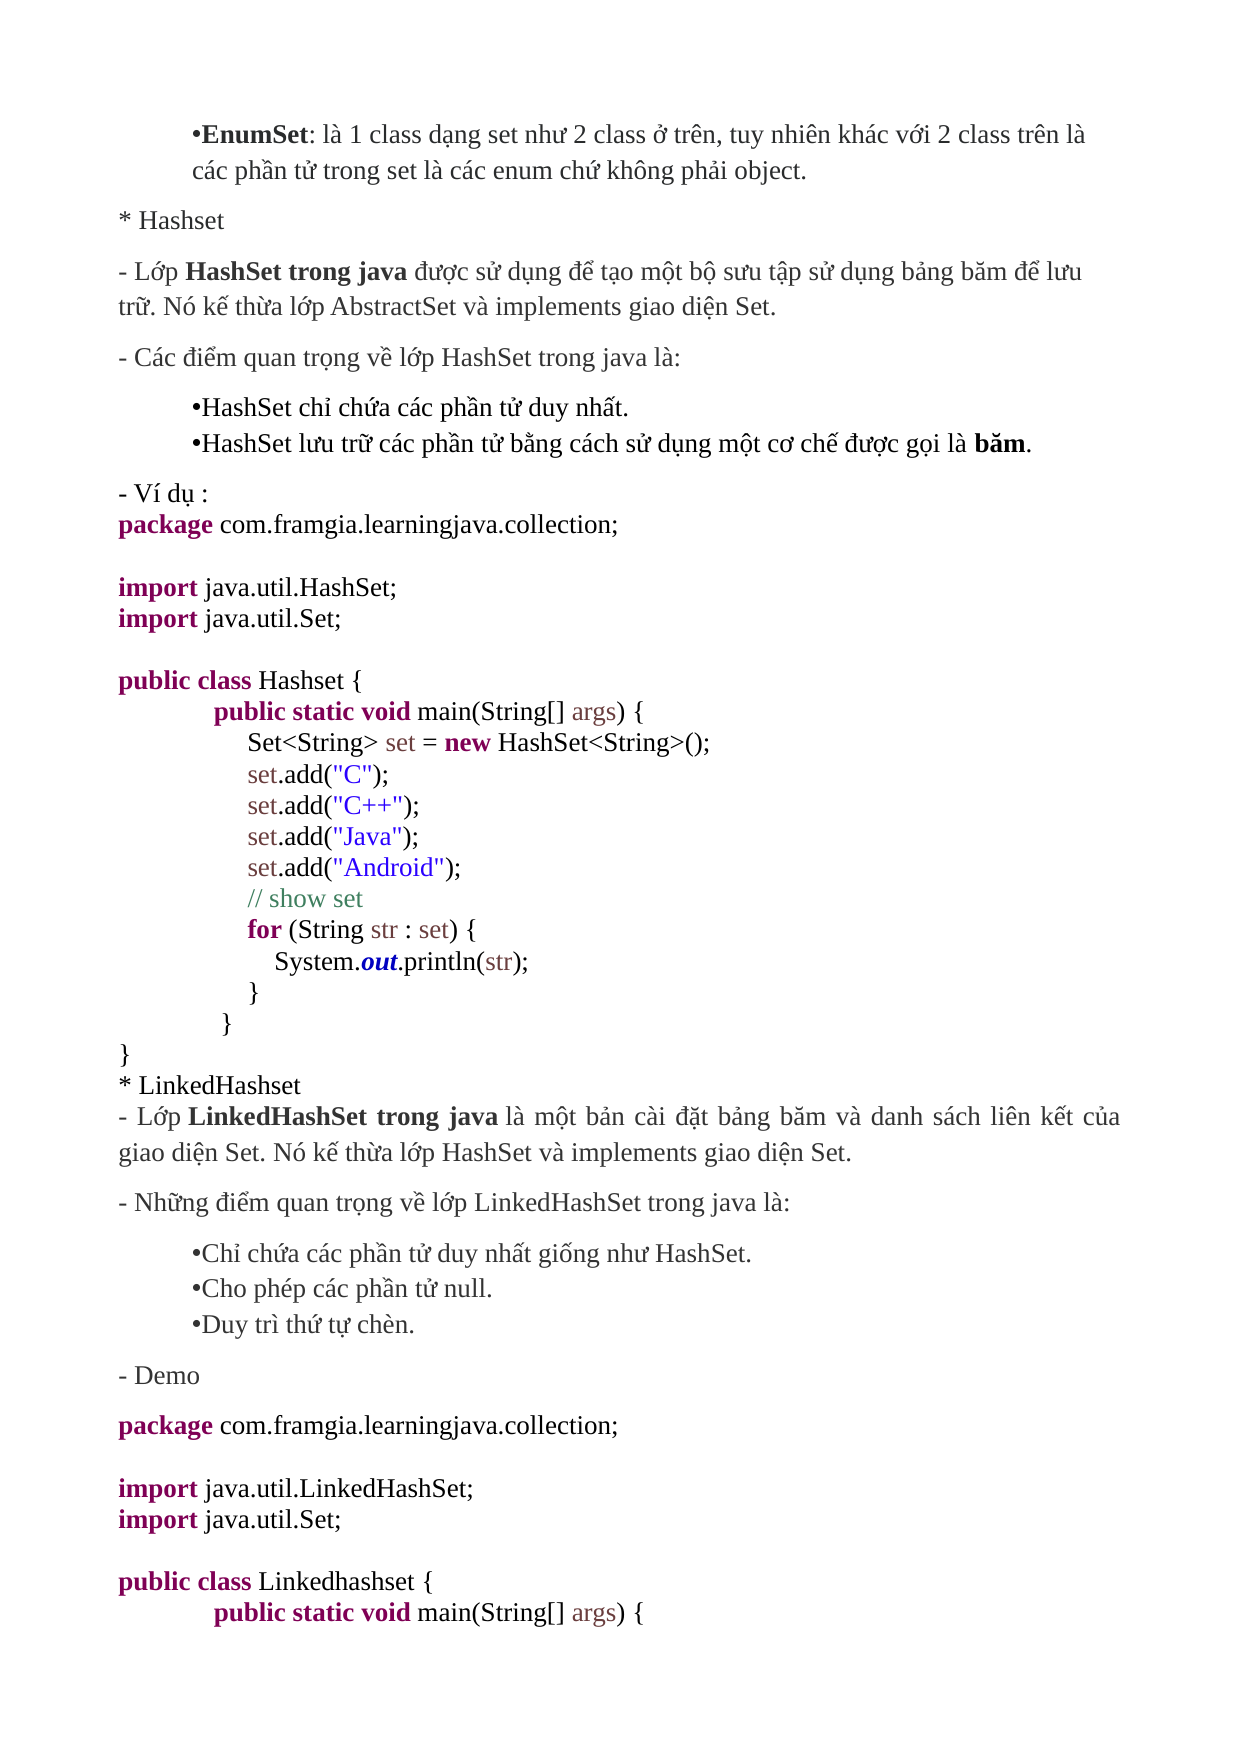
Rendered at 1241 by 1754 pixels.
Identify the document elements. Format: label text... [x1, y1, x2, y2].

text - Ví dụ : [118, 477, 1122, 508]
list Duy trì thứ tự chèn. [118, 1308, 1122, 1340]
text public static void main(String[] args) { [118, 1596, 1122, 1627]
text package com.framgia.learningjava.collection; [118, 508, 1122, 540]
text import java.util.LinkedHashSet; [118, 1472, 1122, 1503]
text System.out.println(str); [118, 944, 1122, 976]
text } [118, 1038, 1122, 1069]
text Set<String> set = new HashSet<String>(); [118, 727, 1122, 758]
list HashSet lưu trữ các phần tử bằng cách sử dụng một cơ chế được gọi là băm. [118, 427, 1122, 458]
text set.add("C"); [118, 758, 1122, 789]
text for (String str : set) { [118, 913, 1122, 944]
text package com.framgia.learningjava.collection; [118, 1409, 1122, 1441]
text set.add("Android"); [118, 851, 1122, 882]
text - Những điểm quan trọng về lớp LinkedHashSet trong java là: [118, 1186, 1122, 1217]
list Chỉ chứa các phần tử duy nhất giống như HashSet. [118, 1237, 1122, 1268]
text - Demo [118, 1359, 1122, 1390]
text } [118, 976, 1122, 1007]
text * Hashset [118, 204, 1122, 235]
text * LinkedHashset [118, 1069, 1122, 1100]
text import java.util.Set; [118, 1503, 1122, 1534]
text // show set [118, 882, 1122, 913]
text } [118, 1007, 1122, 1038]
list EnumSet: là 1 class dạng set như 2 class ở trên, tuy nhiên khác với 2 class trên là các phần tử trong set là các enum chứ không phải object. [118, 118, 1122, 185]
list HashSet chỉ chứa các phần tử duy nhất. [118, 391, 1122, 422]
list Cho phép các phần tử null. [118, 1273, 1122, 1304]
text - Lớp HashSet trong java được sử dụng để tạo một bộ sưu tập sử dụng bảng băm để lưu trữ. Nó kế thừa lớp AbstractSet và implements giao diện Set. [118, 254, 1122, 321]
text public class Linkedhashset { [118, 1565, 1122, 1596]
text - Các điểm quan trọng về lớp HashSet trong java là: [118, 341, 1122, 372]
text import java.util.HashSet; [118, 571, 1122, 602]
text import java.util.Set; [118, 602, 1122, 633]
text - Lớp LinkedHashSet trong java là một bản cài đặt bảng băm và danh sách liên kết của giao diện Set. Nó kế thừa lớp HashSet và implements giao diện Set. [118, 1100, 1122, 1167]
text public class Hashset { [118, 664, 1122, 695]
text public static void main(String[] args) { [118, 695, 1122, 727]
text set.add("Java"); [118, 820, 1122, 851]
text set.add("C++"); [118, 789, 1122, 820]
